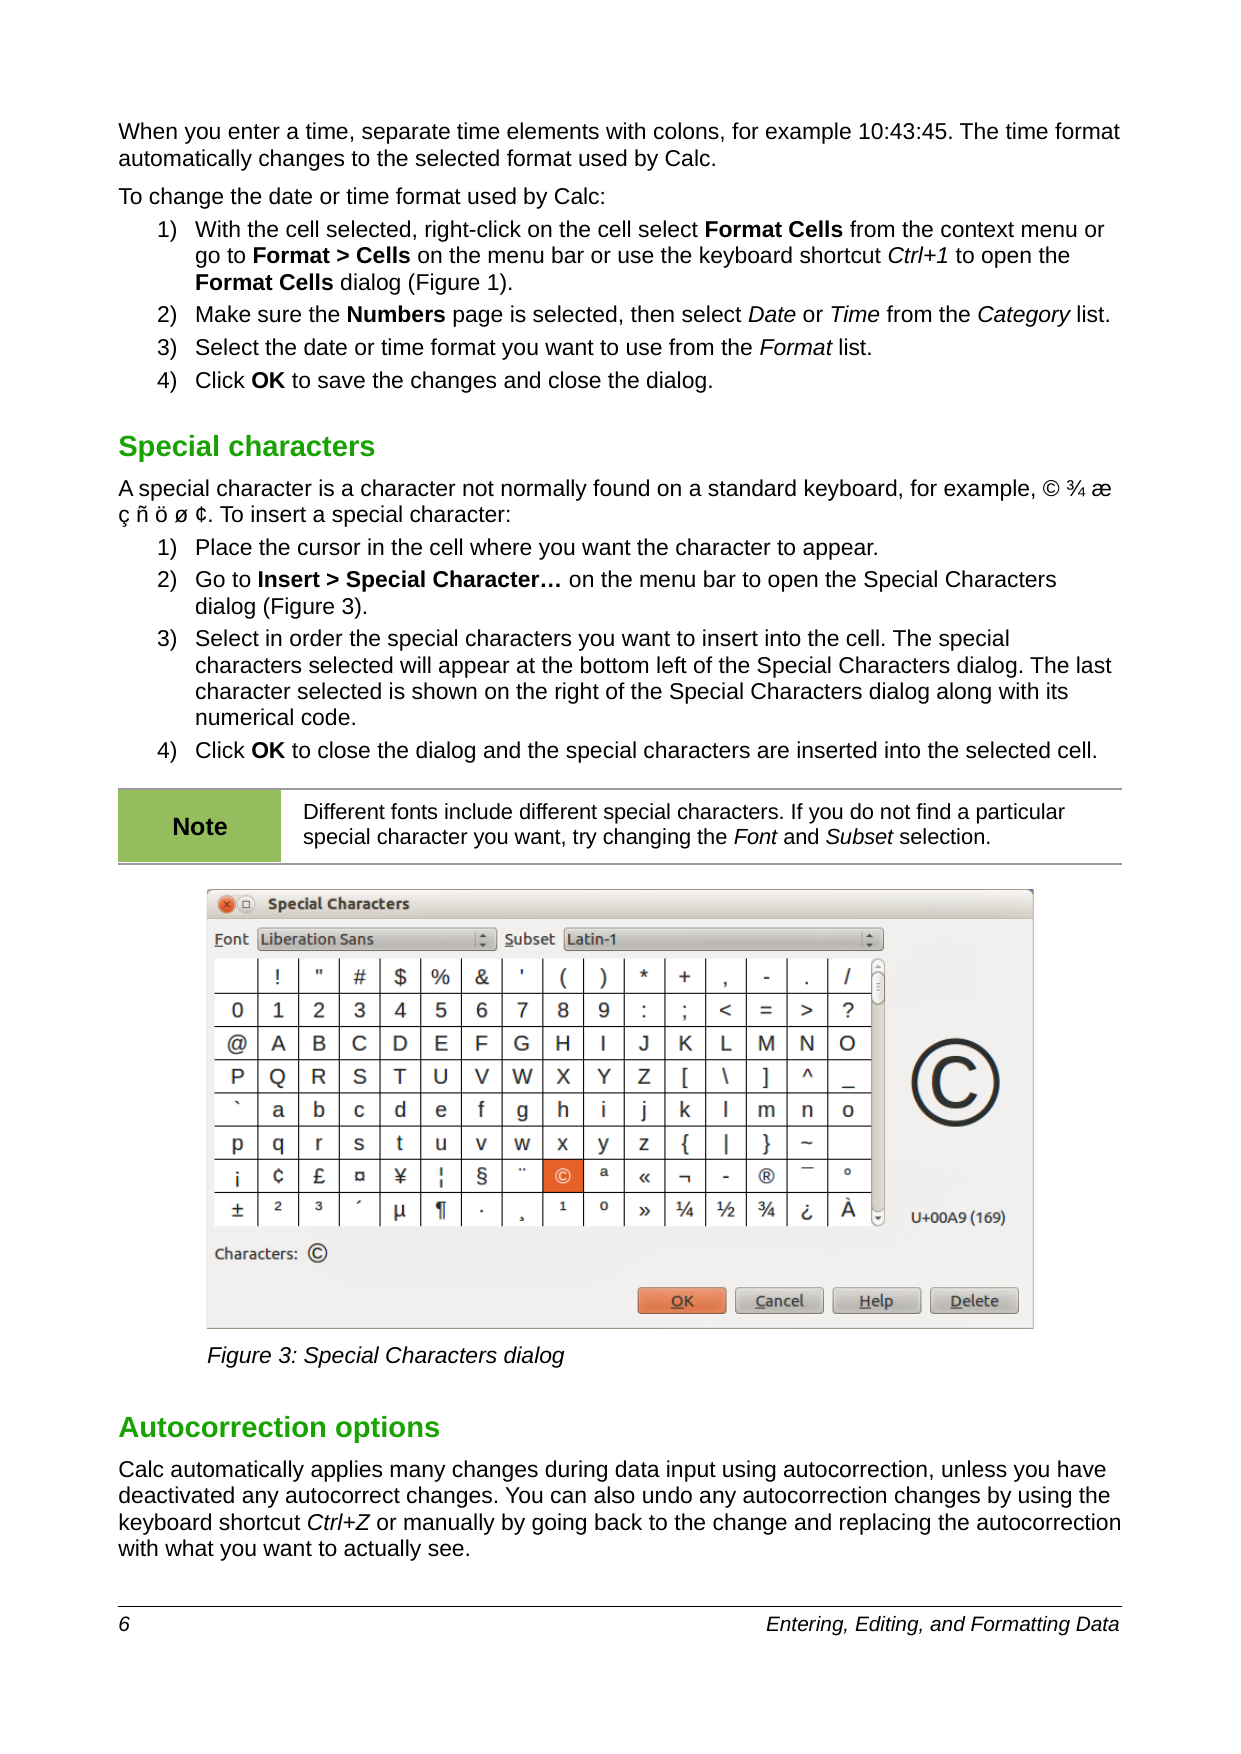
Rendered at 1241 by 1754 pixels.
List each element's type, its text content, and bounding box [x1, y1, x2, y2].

list Click OK to close the dialog and the special characters are inserted into the selected cell. [177, 737, 1122, 763]
list Select in order the special characters you want to insert into the cell. The special characters selected will appear at the bottom left of the Special Characters dialog. The last character selected is shown on the right of the Special Characters dialog along with its numerical code. [177, 625, 1122, 731]
text Calc automatically applies many changes during data input using autocorrection, unless you have deactivated any autocorrect changes. You can also undo any autocorrection changes by using the keyboard shortcut Ctrl+Z or manually by going back to the change and replacing the autocorrection with what you want to actually see. [118, 1456, 1122, 1561]
subtitle Special characters [118, 428, 1122, 462]
text When you enter a time, separate time elements with colons, for example 10:43:45. The time format automatically changes to the selected format used by Calc. [118, 118, 1122, 171]
table_header Different fonts include different special characters. If you do not find a particular special character you want, try changing the Font and Subset selection. [281, 790, 1122, 862]
list To change the date or time format used by Calc: [118, 183, 1122, 210]
list Select the date or time format you want to use from the Format list. [177, 334, 1122, 360]
list Go to Insert > Special Character… on the menu bar to open the Special Characters dialog (Figure 3). [177, 566, 1122, 619]
text Figure 3: Special Characters dialog [207, 1342, 1033, 1368]
list A special character is a character not normally found on a standard keyboard, for example, © ¾ æ ç ñ ö ø ¢. To insert a special character: [118, 474, 1122, 527]
picture [206, 889, 1034, 1329]
list Click OK to save the changes and close the dialog. [177, 367, 1122, 393]
subtitle Autocorrection options [118, 1410, 1122, 1443]
table_header Note [118, 790, 281, 862]
list Make sure the Numbers page is selected, then select Date or Time from the Category list. [177, 301, 1122, 328]
list Place the cursor in the cell where you want the character to appear. [177, 534, 1122, 560]
list With the cell selected, right-click on the cell select Format Cells from the context menu or go to Format > Cells on the menu bar or use the keyboard shortcut Ctrl+1 to open the Format Cells dialog (Figure 1). [177, 216, 1122, 295]
